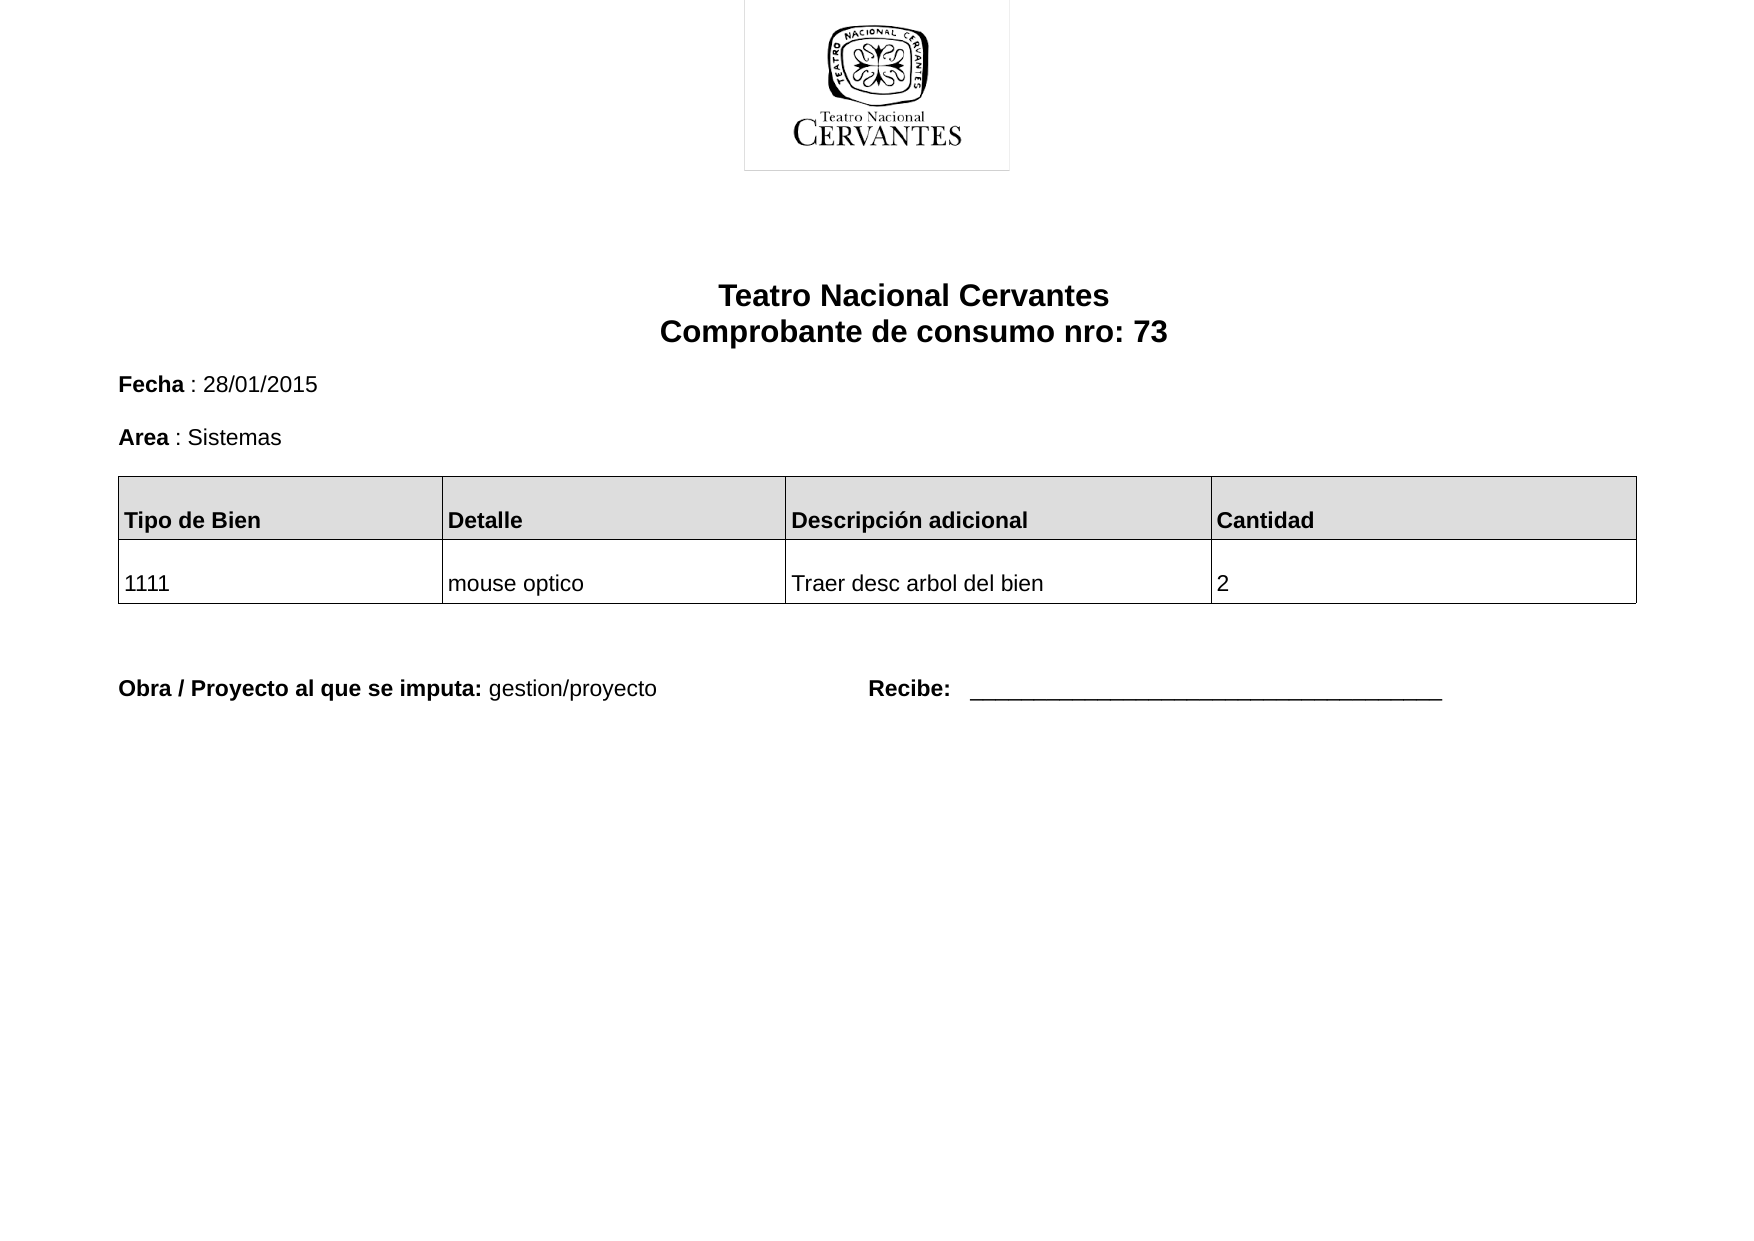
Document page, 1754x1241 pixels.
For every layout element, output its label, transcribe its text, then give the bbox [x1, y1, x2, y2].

table_header Tipo de Bien [119, 477, 442, 539]
text Area : Sistemas [118, 423, 1636, 450]
text Fecha : 28/01/2015 [118, 371, 1636, 397]
table_cell 2 [1212, 540, 1636, 603]
text Comprobante de consumo nro: 73 [118, 313, 1636, 349]
picture [744, 0, 1010, 171]
table_cell Traer desc arbol del bien [786, 540, 1211, 603]
table_header Descripción adicional [786, 477, 1211, 539]
table_header Cantidad [1212, 477, 1636, 539]
table_header Detalle [443, 477, 785, 539]
text Teatro Nacional Cervantes [118, 277, 1636, 313]
text Obra / Proyecto al que se imputa: gestion/proyecto Recibe: _____________________________________ [118, 675, 1636, 701]
table_cell mouse optico [443, 540, 785, 603]
table_cell 1111 [119, 540, 442, 603]
